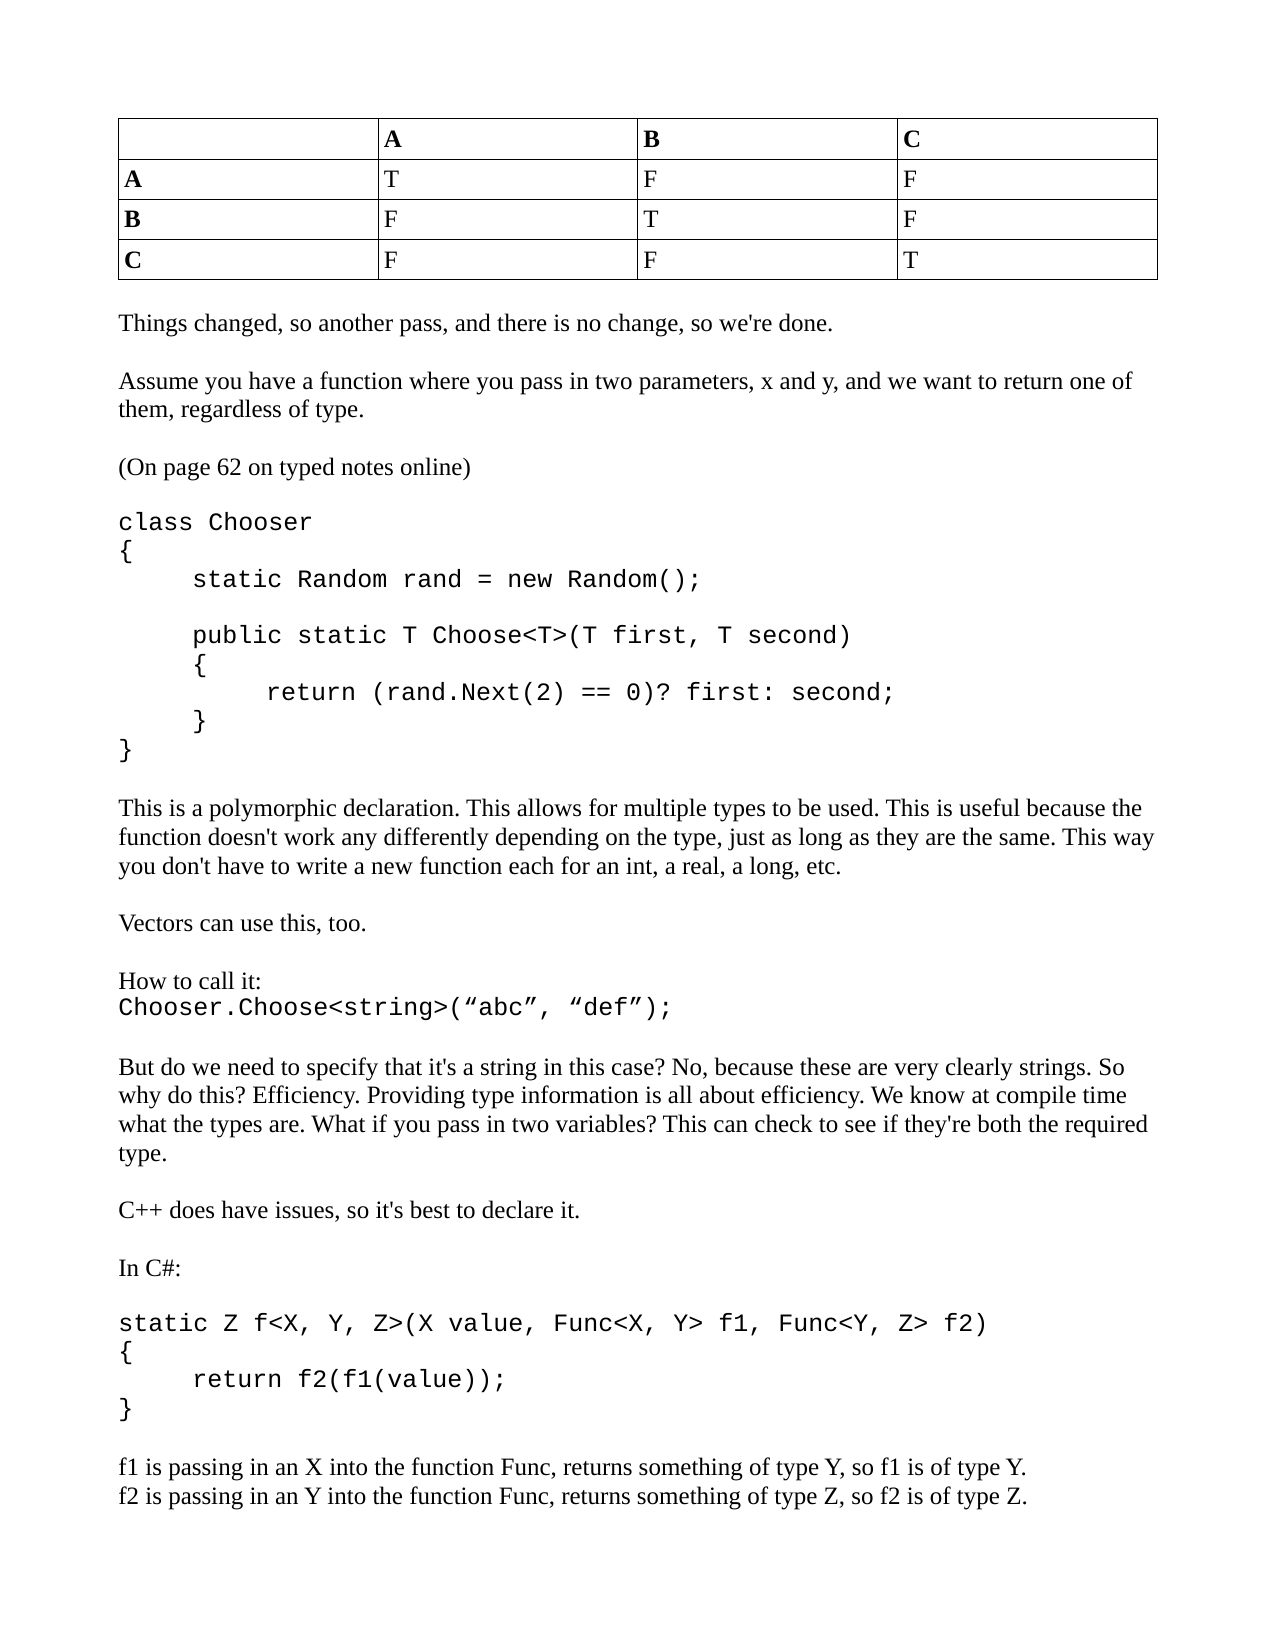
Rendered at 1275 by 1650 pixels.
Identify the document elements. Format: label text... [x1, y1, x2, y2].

text { [118, 1339, 1157, 1367]
table_cell C [119, 240, 378, 279]
table_cell F [898, 160, 1157, 199]
text public static T Choose<T>(T first, T second) [118, 623, 1157, 651]
table_cell F [638, 240, 897, 279]
text How to call it: [118, 966, 1157, 994]
table_header B [638, 119, 897, 158]
text In C#: [118, 1253, 1157, 1282]
text return (rand.Next(2) == 0)? first: second; [118, 679, 1157, 708]
table_cell F [379, 200, 637, 239]
table_header [119, 119, 378, 158]
text Things changed, so another pass, and there is no change, so we're done. [118, 308, 1157, 337]
text f1 is passing in an X into the function Func, returns something of type Y, so f1 is of type Y. [118, 1452, 1157, 1481]
text Chooser.Choose<string>(“abc”, “def”); [118, 994, 1157, 1023]
text static Z f<X, Y, Z>(X value, Func<X, Y> f1, Func<Y, Z> f2) [118, 1310, 1157, 1339]
table_cell T [379, 160, 637, 199]
table_header A [379, 119, 637, 158]
text return f2(f1(value)); [118, 1367, 1157, 1395]
table_cell T [898, 240, 1157, 279]
text class Chooser [118, 509, 1157, 538]
table_cell B [119, 200, 378, 239]
text (On page 62 on typed notes online) [118, 452, 1157, 481]
text Assume you have a function where you pass in two parameters, x and y, and we want to return one of them, regardless of type. [118, 366, 1157, 423]
text But do we need to specify that it's a string in this case? No, because these are very clearly strings. So why do this? Efficiency. Providing type information is all about efficiency. We know at compile time what the types are. What if you pass in two variables? This can check to see if they're both the required type. [118, 1052, 1157, 1167]
text Vectors can use this, too. [118, 908, 1157, 937]
text } [118, 1395, 1157, 1424]
table_cell F [638, 160, 897, 199]
text } [118, 736, 1157, 764]
text C++ does have issues, so it's best to declare it. [118, 1195, 1157, 1224]
table_header C [898, 119, 1157, 158]
text f2 is passing in an Y into the function Func, returns something of type Z, so f2 is of type Z. [118, 1481, 1157, 1509]
table_cell A [119, 160, 378, 199]
table_cell F [379, 240, 637, 279]
text } [118, 708, 1157, 736]
text { [118, 651, 1157, 679]
text static Random rand = new Random(); [118, 566, 1157, 594]
table_cell F [898, 200, 1157, 239]
text This is a polymorphic declaration. This allows for multiple types to be used. This is useful because the function doesn't work any differently depending on the type, just as long as they are the same. This way you don't have to write a new function each for an int, a real, a long, etc. [118, 793, 1157, 879]
table_cell T [638, 200, 897, 239]
text { [118, 538, 1157, 566]
